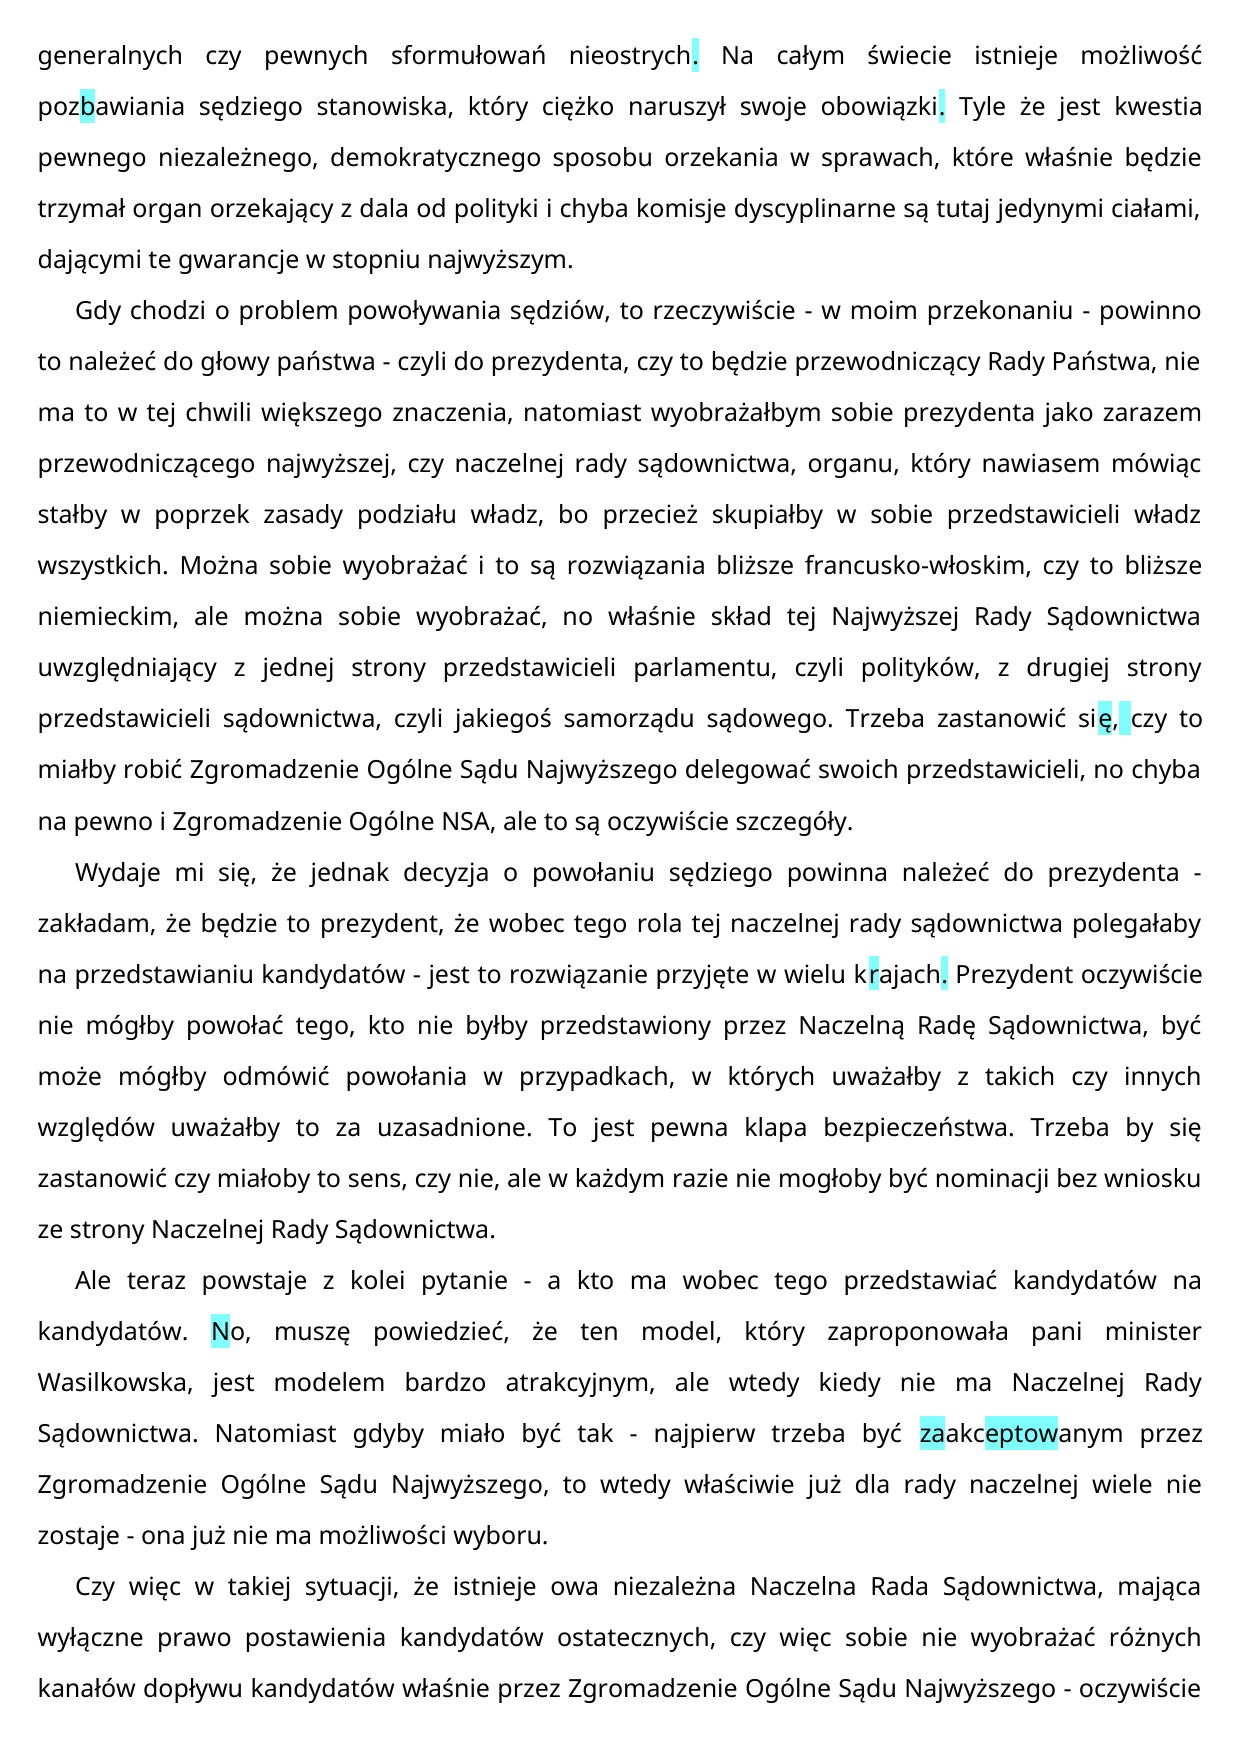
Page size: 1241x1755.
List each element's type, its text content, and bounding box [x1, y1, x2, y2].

text Czy więc w takiej sytuacji, że istnieje owa niezależna Naczelna Rada Sądownictwa, mająca wyłączne prawo postawienia kandydatów ostatecznych, czy więc sobie nie wyobrażać różnych kanałów dopływu kandydatów właśnie przez Zgromadzenie Ogólne Sądu Najwyższego - oczywiście [37, 1569, 1203, 1705]
text Gdy chodzi o problem powoływania sędziów, to rzeczywiście - w moim przekonaniu - powinno to należeć do głowy państwa - czyli do prezydenta, czy to będzie przewodniczący Rady Państwa, nie ma to w tej chwili większego znaczenia, natomiast wyobrażałbym sobie prezydenta jako zarazem przewodniczącego najwyższej, czy naczelnej rady sądownictwa, organu, który nawiasem mówiąc stałby w poprzek zasady podziału władz, bo przecież skupiałby w sobie przedstawicieli władz wszystkich. Można sobie wyobrażać i to są rozwiązania bliższe francusko-włoskim, czy to bliższe niemieckim, ale można sobie wyobrażać, no właśnie skład tej Najwyższej Rady Sądownictwa uwzględniający z jednej strony przedstawicieli parlamentu, czyli polityków, z drugiej strony przedstawicieli sądownictwa, czyli jakiegoś samorządu sądowego. Trzeba zastanowić się, czy to miałby robić Zgromadzenie Ogólne Sądu Najwyższego delegować swoich przedstawicieli, no chyba na pewno i Zgromadzenie Ogólne NSA, ale to są oczywiście szczegóły. [37, 293, 1203, 837]
text Ale teraz powstaje z kolei pytanie - a kto ma wobec tego przedstawiać kandydatów na kandydatów. No, muszę powiedzieć, że ten model, który zaproponowała pani minister Wasilkowska, jest modelem bardzo atrakcyjnym, ale wtedy kiedy nie ma Naczelnej Rady Sądownictwa. Natomiast gdyby miało być tak - najpierw trzeba być zaakceptowanym przez Zgromadzenie Ogólne Sądu Najwyższego, to wtedy właściwie już dla rady naczelnej wiele nie zostaje - ona już nie ma możliwości wyboru. [37, 1262, 1203, 1552]
text generalnych czy pewnych sformułowań nieostrych. Na całym świecie istnieje możliwość pozbawiania sędziego stanowiska, który ciężko naruszył swoje obowiązki. Tyle że jest kwestia pewnego niezależnego, demokratycznego sposobu orzekania w sprawach, które właśnie będzie trzymał organ orzekający z dala od polityki i chyba komisje dyscyplinarne są tutaj jedynymi ciałami, dającymi te gwarancje w stopniu najwyższym. [37, 37, 1203, 276]
text Wydaje mi się, że jednak decyzja o powołaniu sędziego powinna należeć do prezydenta - zakładam, że będzie to prezydent, że wobec tego rola tej naczelnej rady sądownictwa polegałaby na przedstawianiu kandydatów - jest to rozwiązanie przyjęte w wielu krajach. Prezydent oczywiście nie mógłby powołać tego, kto nie byłby przedstawiony przez Naczelną Radę Sądownictwa, być może mógłby odmówić powołania w przypadkach, w których uważałby z takich czy innych względów uważałby to za uzasadnione. To jest pewna klapa bezpieczeństwa. Trzeba by się zastanowić czy miałoby to sens, czy nie, ale w każdym razie nie mogłoby być nominacji bez wniosku ze strony Naczelnej Rady Sądownictwa. [37, 854, 1203, 1246]
